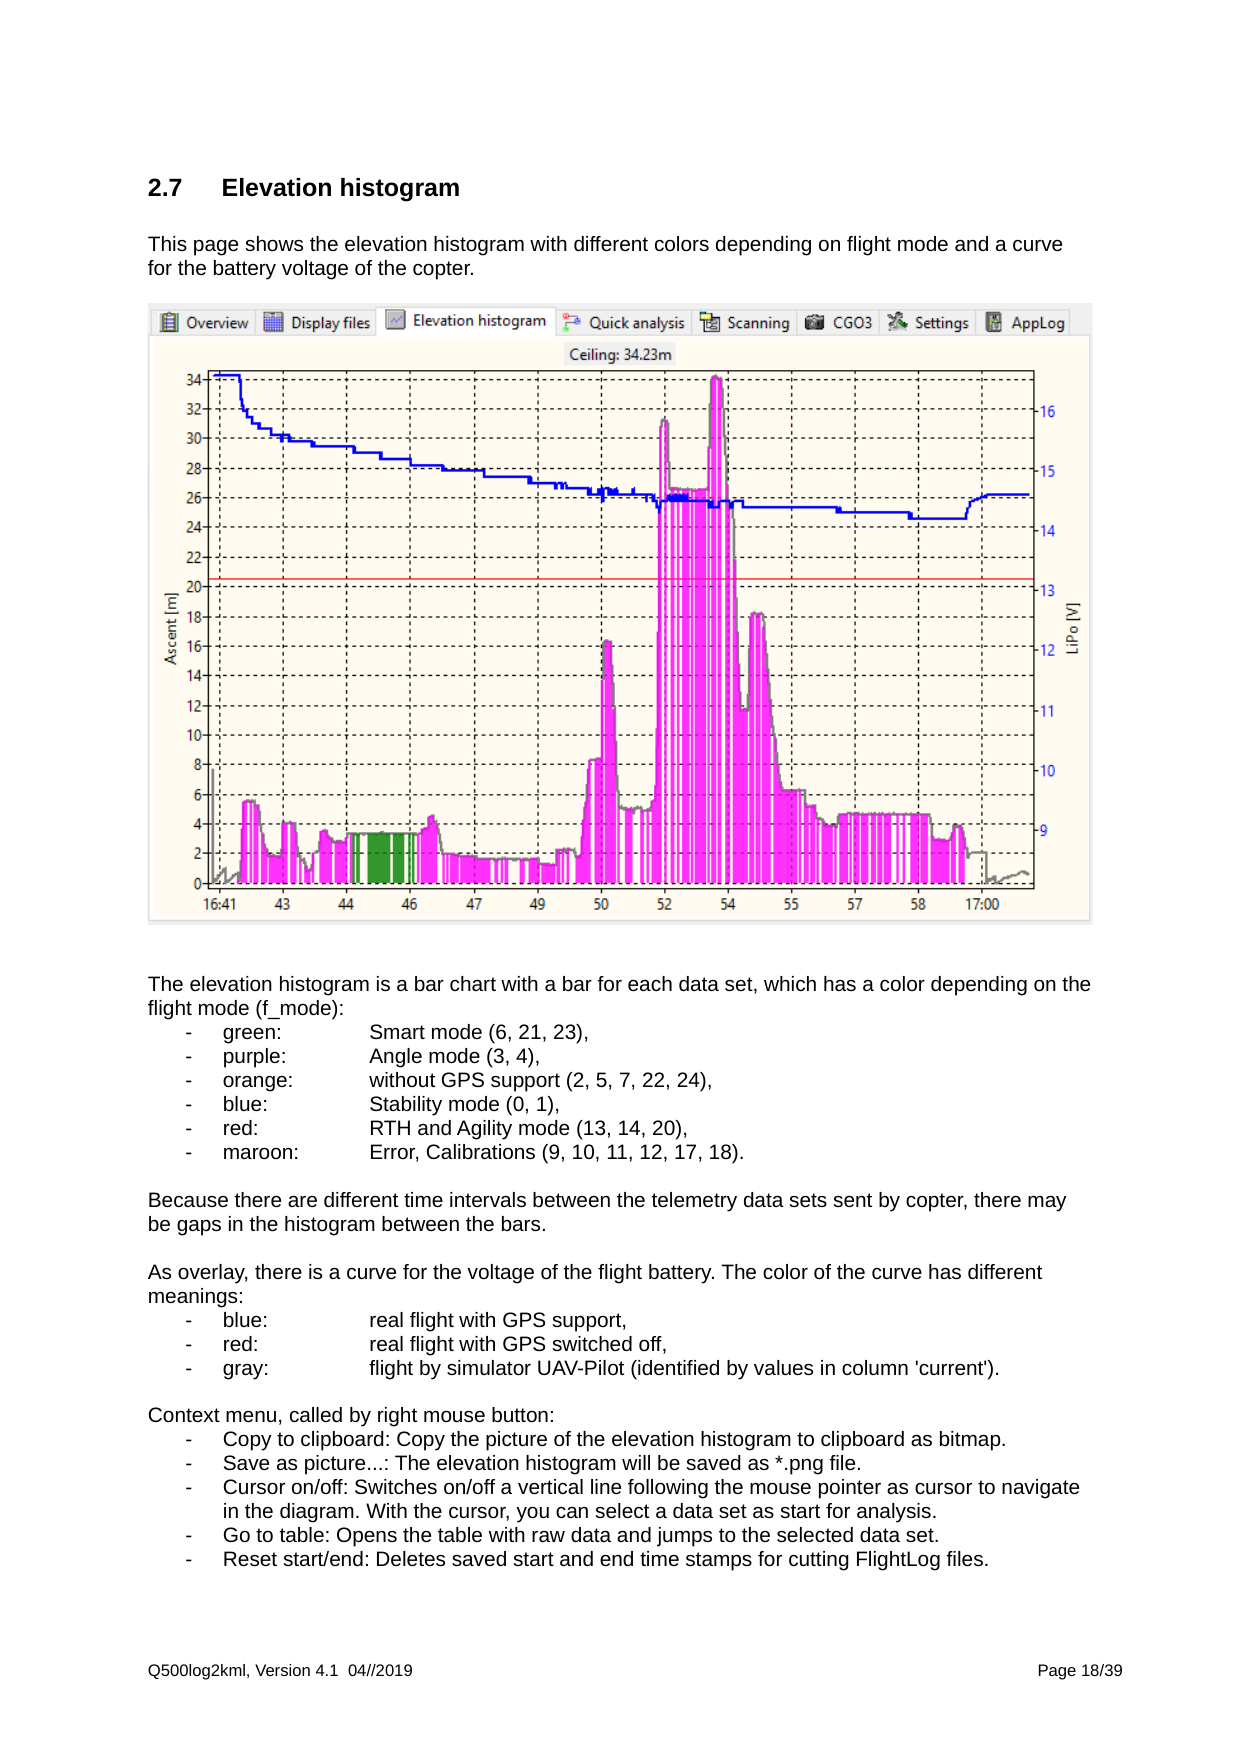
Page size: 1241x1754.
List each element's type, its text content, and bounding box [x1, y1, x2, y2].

text The elevation histogram is a bar chart with a bar for each data set, which has a color depending on the flight mode (f_mode): [148, 972, 1093, 1020]
list maroon: Error, Calibrations (9, 10, 11, 12, 17, 18). [185, 1140, 1093, 1164]
subtitle Elevation histogram [148, 173, 1093, 201]
list blue: Stability mode (0, 1), [185, 1092, 1093, 1116]
list gray: flight by simulator UAV-Pilot (identified by values in column 'current'). [185, 1355, 1093, 1379]
list Copy to clipboard: Copy the picture of the elevation histogram to clipboard as bitmap. [185, 1427, 1093, 1451]
list red: real flight with GPS switched off, [185, 1331, 1093, 1355]
list orange: without GPS support (2, 5, 7, 22, 24), [185, 1068, 1093, 1092]
list Reset start/end: Deletes saved start and end time stamps for cutting FlightLog files. [185, 1547, 1093, 1571]
text This page shows the elevation histogram with different colors depending on flight mode and a curve for the battery voltage of the copter. [148, 232, 1093, 279]
list green: Smart mode (6, 21, 23), [185, 1020, 1093, 1044]
text Because there are different time intervals between the telemetry data sets sent by copter, there may be gaps in the histogram between the bars. [148, 1188, 1093, 1236]
list Cursor on/off: Switches on/off a vertical line following the mouse pointer as cursor to navigate in the diagram. With the cursor, you can select a data set as start for analysis. [185, 1475, 1093, 1523]
list Go to table: Opens the table with raw data and jumps to the selected data set. [185, 1523, 1093, 1547]
text As overlay, there is a curve for the voltage of the flight battery. The color of the curve has different meanings: [148, 1259, 1093, 1307]
text Context menu, called by right mouse button: [148, 1403, 1093, 1427]
list Save as picture...: The elevation histogram will be saved as *.png file. [185, 1451, 1093, 1475]
list red: RTH and Agility mode (13, 14, 20), [185, 1116, 1093, 1140]
list purple: Angle mode (3, 4), [185, 1044, 1093, 1068]
list blue: real flight with GPS support, [185, 1307, 1093, 1331]
picture [147, 303, 1093, 925]
